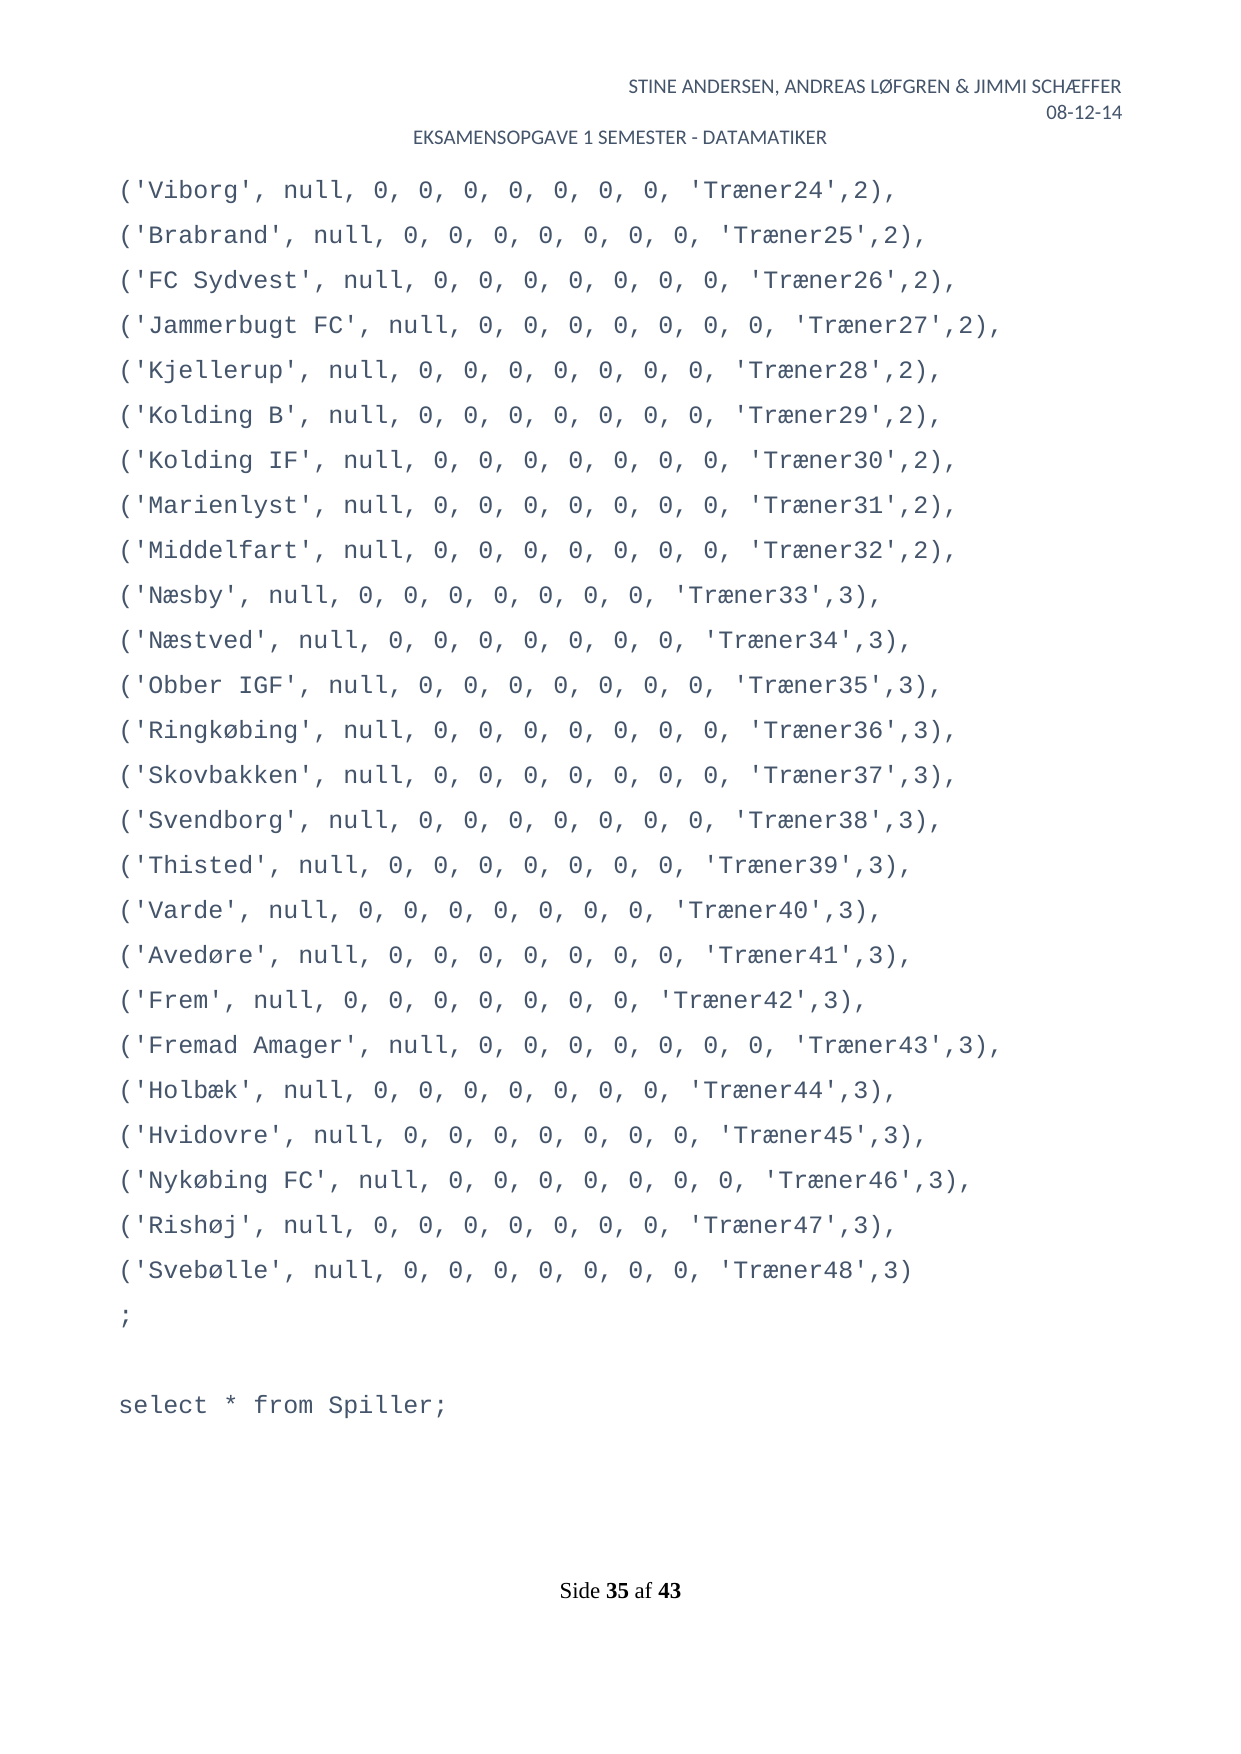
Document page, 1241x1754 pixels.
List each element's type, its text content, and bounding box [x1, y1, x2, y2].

text ('Kjellerup', null, 0, 0, 0, 0, 0, 0, 0, 'Træner28',2), [118, 358, 1122, 386]
text ('Svebølle', null, 0, 0, 0, 0, 0, 0, 0, 'Træner48',3) [118, 1258, 1122, 1286]
text ('Frem', null, 0, 0, 0, 0, 0, 0, 0, 'Træner42',3), [118, 988, 1122, 1016]
text ('Viborg', null, 0, 0, 0, 0, 0, 0, 0, 'Træner24',2), [118, 178, 1122, 206]
text ('Marienlyst', null, 0, 0, 0, 0, 0, 0, 0, 'Træner31',2), [118, 493, 1122, 521]
text ('Varde', null, 0, 0, 0, 0, 0, 0, 0, 'Træner40',3), [118, 898, 1122, 926]
text ('Thisted', null, 0, 0, 0, 0, 0, 0, 0, 'Træner39',3), [118, 853, 1122, 881]
text ; [118, 1303, 1122, 1331]
text ('Kolding IF', null, 0, 0, 0, 0, 0, 0, 0, 'Træner30',2), [118, 448, 1122, 476]
text ('Middelfart', null, 0, 0, 0, 0, 0, 0, 0, 'Træner32',2), [118, 538, 1122, 566]
text ('Holbæk', null, 0, 0, 0, 0, 0, 0, 0, 'Træner44',3), [118, 1078, 1122, 1106]
text select * from Spiller; [118, 1393, 1122, 1421]
text ('Hvidovre', null, 0, 0, 0, 0, 0, 0, 0, 'Træner45',3), [118, 1123, 1122, 1151]
text ('Obber IGF', null, 0, 0, 0, 0, 0, 0, 0, 'Træner35',3), [118, 673, 1122, 701]
text ('Avedøre', null, 0, 0, 0, 0, 0, 0, 0, 'Træner41',3), [118, 943, 1122, 971]
text ('Rishøj', null, 0, 0, 0, 0, 0, 0, 0, 'Træner47',3), [118, 1213, 1122, 1241]
text ('Brabrand', null, 0, 0, 0, 0, 0, 0, 0, 'Træner25',2), [118, 223, 1122, 251]
text ('Skovbakken', null, 0, 0, 0, 0, 0, 0, 0, 'Træner37',3), [118, 763, 1122, 791]
text ('Nykøbing FC', null, 0, 0, 0, 0, 0, 0, 0, 'Træner46',3), [118, 1168, 1122, 1196]
text ('FC Sydvest', null, 0, 0, 0, 0, 0, 0, 0, 'Træner26',2), [118, 268, 1122, 296]
text ('Ringkøbing', null, 0, 0, 0, 0, 0, 0, 0, 'Træner36',3), [118, 718, 1122, 746]
text ('Svendborg', null, 0, 0, 0, 0, 0, 0, 0, 'Træner38',3), [118, 808, 1122, 836]
text ('Jammerbugt FC', null, 0, 0, 0, 0, 0, 0, 0, 'Træner27',2), [118, 313, 1122, 341]
text ('Fremad Amager', null, 0, 0, 0, 0, 0, 0, 0, 'Træner43',3), [118, 1033, 1122, 1061]
text ('Kolding B', null, 0, 0, 0, 0, 0, 0, 0, 'Træner29',2), [118, 403, 1122, 431]
text ('Næstved', null, 0, 0, 0, 0, 0, 0, 0, 'Træner34',3), [118, 628, 1122, 656]
text ('Næsby', null, 0, 0, 0, 0, 0, 0, 0, 'Træner33',3), [118, 583, 1122, 611]
